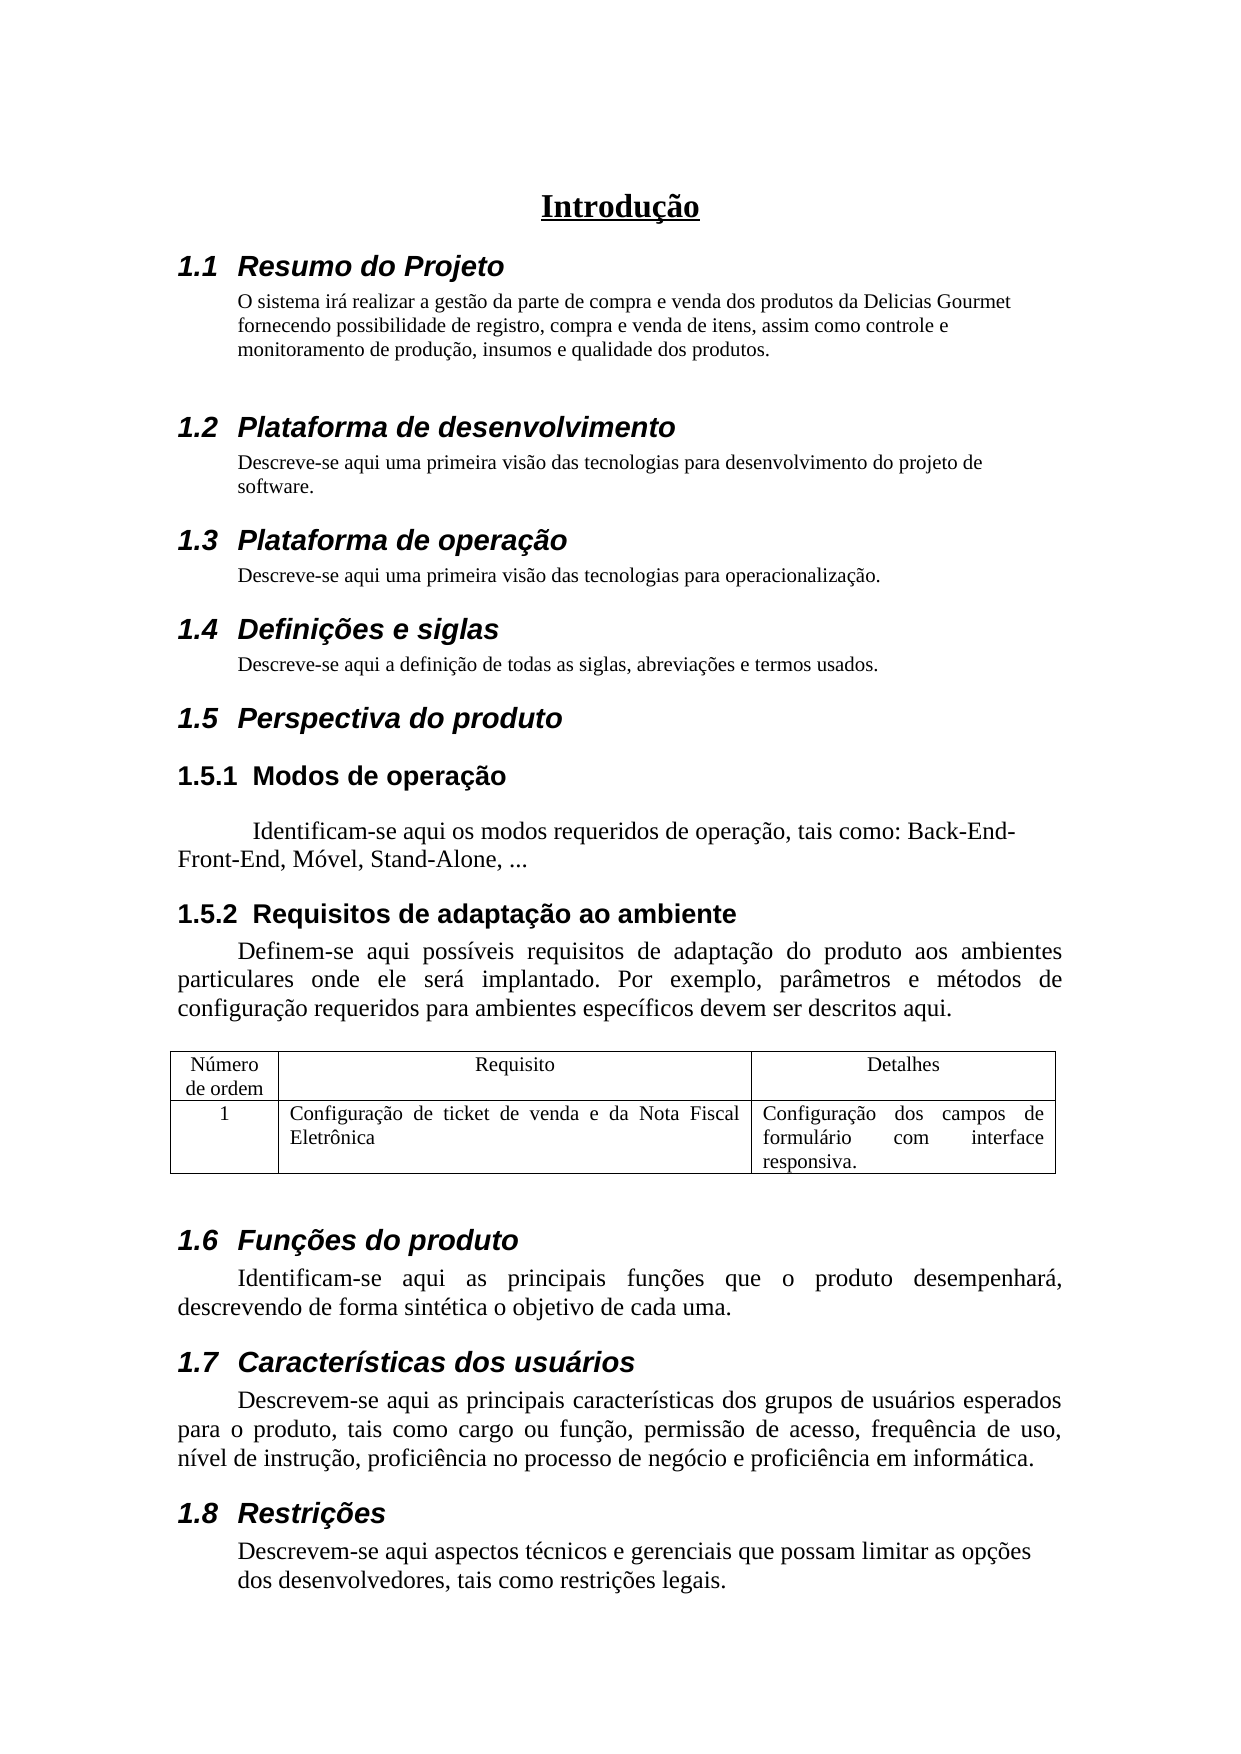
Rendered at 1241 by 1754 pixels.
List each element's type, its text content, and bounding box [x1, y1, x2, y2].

title Introdução [177, 186, 1063, 224]
text Descreve-se aqui uma primeira visão das tecnologias para desenvolvimento do projeto de software. [237, 450, 1063, 498]
table_header Requisito [279, 1052, 751, 1100]
subtitle Perspectiva do produto [177, 701, 1063, 734]
table_header Número de ordem [171, 1052, 278, 1100]
table_header Detalhes [752, 1052, 1055, 1100]
subtitle Restrições [177, 1497, 1063, 1530]
subtitle Características dos usuários [177, 1346, 1063, 1379]
text Definem-se aqui possíveis requisitos de adaptação do produto aos ambientes particulares onde ele será implantado. Por exemplo, parâmetros e métodos de configuração requeridos para ambientes específicos devem ser descritos aqui. [177, 936, 1063, 1022]
table_cell 1 [171, 1101, 278, 1173]
text Identificam-se aqui as principais funções que o produto desempenhará, descrevendo de forma sintética o objetivo de cada uma. [177, 1263, 1063, 1321]
subtitle Plataforma de desenvolvimento [177, 410, 1063, 444]
subtitle Plataforma de operação [177, 523, 1063, 557]
subtitle Definições e siglas [177, 612, 1063, 646]
subtitle Modos de operação [177, 759, 1063, 791]
table_cell Configuração de ticket de venda e da Nota Fiscal Eletrônica [279, 1101, 751, 1173]
text Descrevem-se aqui as principais características dos grupos de usuários esperados para o produto, tais como cargo ou função, permissão de acesso, frequência de uso, nível de instrução, proficiência no processo de negócio e proficiência em informática. [177, 1385, 1063, 1472]
subtitle Resumo do Projeto [177, 249, 1063, 283]
subtitle Funções do produto [177, 1223, 1063, 1257]
table_cell Configuração dos campos de formulário com interface responsiva. [752, 1101, 1055, 1173]
subtitle Identificam-se aqui os modos requeridos de operação, tais como: Back-End-Front-End, Móvel, Stand-Alone, ... [177, 816, 1063, 873]
subtitle Requisitos de adaptação ao ambiente [177, 898, 1063, 929]
text Descreve-se aqui a definição de todas as siglas, abreviações e termos usados. [237, 652, 1063, 676]
text O sistema irá realizar a gestão da parte de compra e venda dos produtos da Delicias Gourmet fornecendo possibilidade de registro, compra e venda de itens, assim como controle e monitoramento de produção, insumos e qualidade dos produtos. [237, 289, 1063, 361]
text Descrevem-se aqui aspectos técnicos e gerenciais que possam limitar as opções dos desenvolvedores, tais como restrições legais. [237, 1536, 1063, 1594]
text Descreve-se aqui uma primeira visão das tecnologias para operacionalização. [177, 563, 1063, 587]
